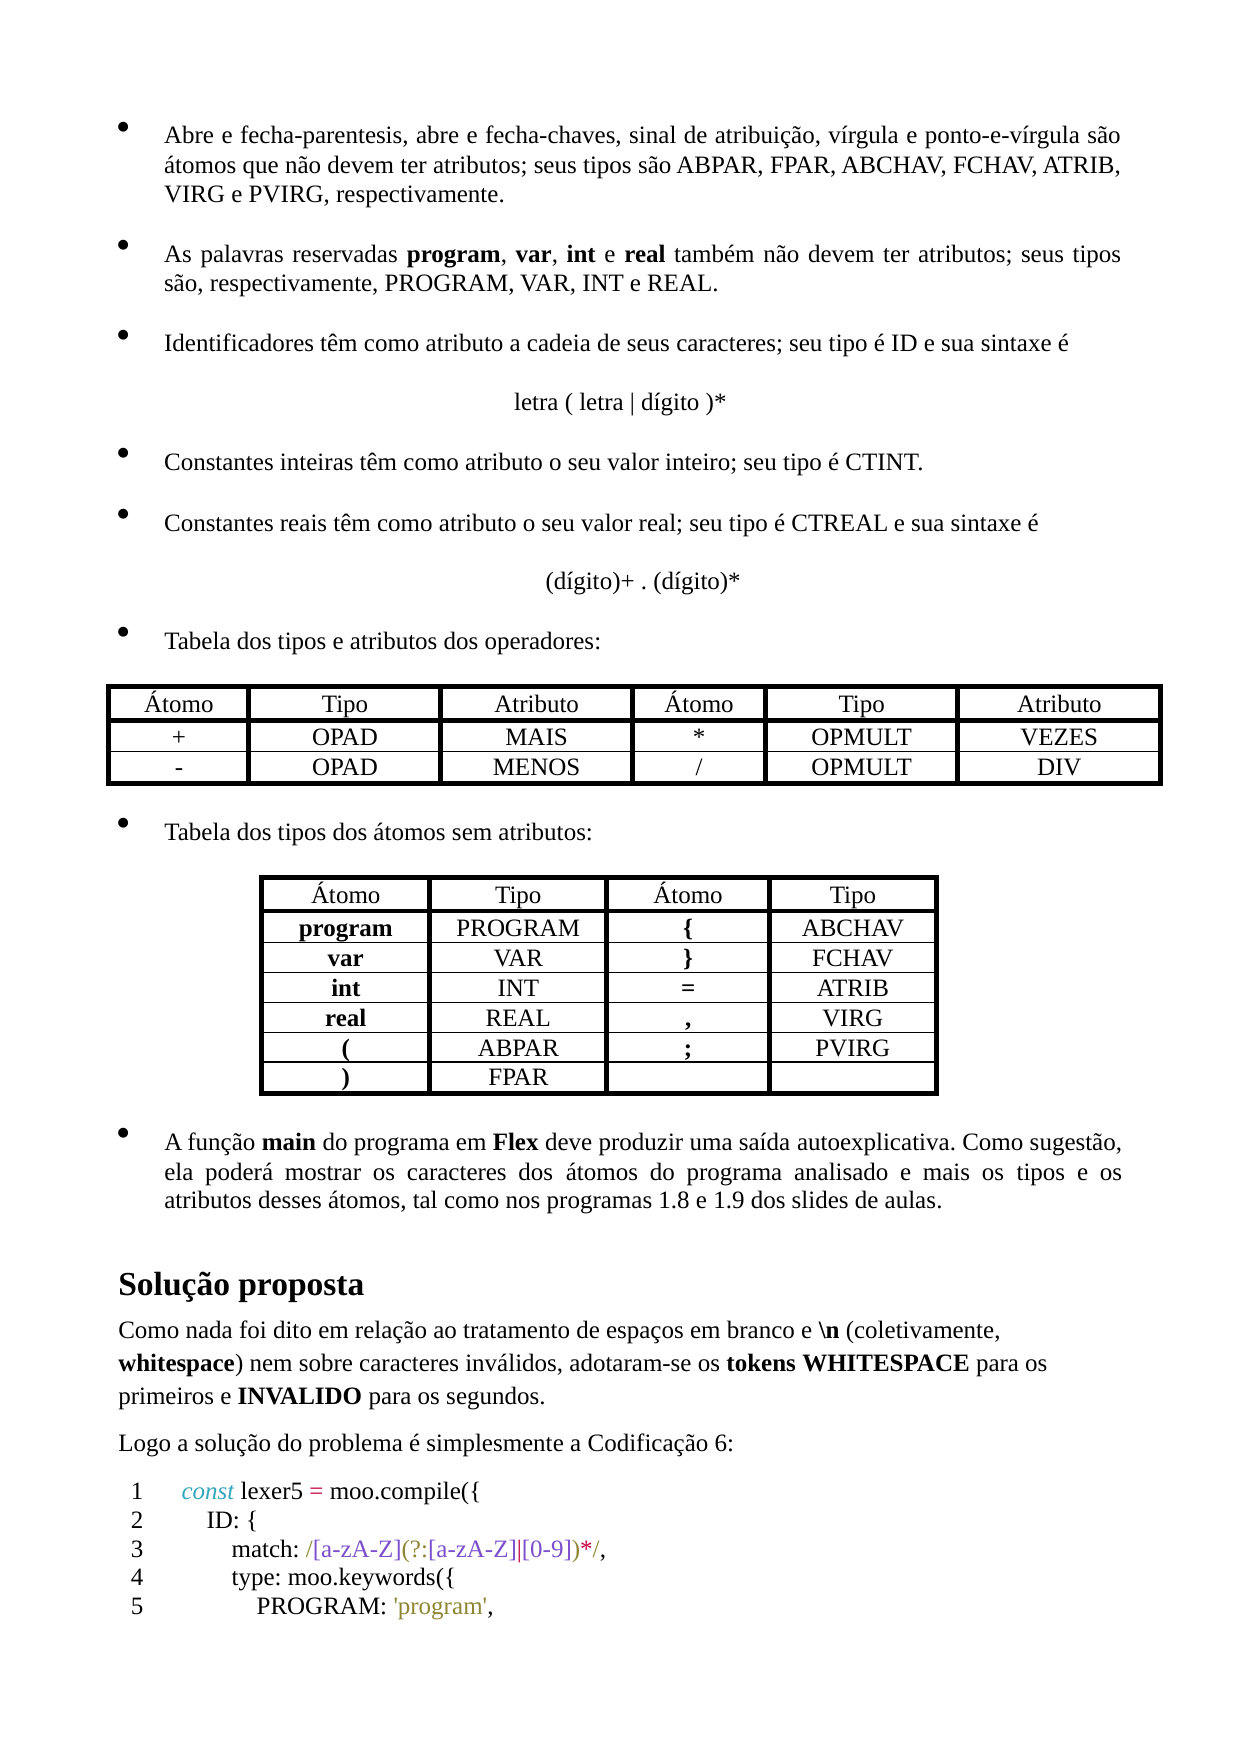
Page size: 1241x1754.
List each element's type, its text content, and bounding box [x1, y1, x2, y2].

table_cell FCHAV [772, 943, 934, 972]
list Constantes reais têm como atributo o seu valor real; seu tipo é CTREAL e sua sintaxe é [118, 505, 1122, 537]
table_cell 4 [118, 1563, 181, 1591]
table_cell MENOS [443, 752, 630, 781]
table_cell ID: { [181, 1505, 1122, 1534]
table_cell ( [264, 1033, 427, 1061]
list Abre e fecha-parentesis, abre e fecha-chaves, sinal de atribuição, vírgula e ponto-e-vírgula são átomos que não devem ter atributos; seus tipos são ABPAR, FPAR, ABCHAV, FCHAV, ATRIB, VIRG e PVIRG, respectivamente. [118, 118, 1122, 208]
list As palavras reservadas program, var, int e real também não devem ter atributos; seus tipos são, respectivamente, PROGRAM, VAR, INT e REAL. [118, 236, 1122, 297]
table_cell 2 [118, 1505, 181, 1534]
table_cell REAL [432, 1003, 604, 1032]
table_cell VIRG [772, 1003, 934, 1032]
table_header Tipo [772, 880, 934, 909]
table_header const lexer5 = moo.compile({ [181, 1476, 1122, 1505]
table_header Atributo [443, 689, 630, 718]
table_cell ABPAR [432, 1033, 604, 1061]
table_cell / [635, 752, 763, 781]
table_cell PVIRG [772, 1033, 934, 1061]
table_cell ATRIB [772, 973, 934, 1002]
table_cell [609, 1063, 767, 1091]
table_cell int [264, 973, 427, 1002]
table_header Tipo [251, 689, 438, 718]
table_cell MAIS [443, 723, 630, 751]
table_cell + [111, 723, 246, 751]
table_cell [772, 1063, 934, 1091]
table_header Tipo [768, 689, 955, 718]
table_header Átomo [635, 689, 763, 718]
table_cell 3 [118, 1534, 181, 1562]
table_cell OPMULT [768, 752, 955, 781]
list Tabela dos tipos e atributos dos operadores: [118, 623, 1122, 656]
table_cell * [635, 723, 763, 751]
table_cell PROGRAM: 'program', [181, 1591, 1122, 1620]
table_cell INT [432, 973, 604, 1002]
table_cell VAR [432, 943, 604, 972]
table_cell ABCHAV [772, 913, 934, 942]
table_cell PROGRAM [432, 913, 604, 942]
table_header Tipo [432, 880, 604, 909]
subtitle Solução proposta [118, 1264, 1122, 1302]
table_header Átomo [264, 880, 427, 909]
table_cell var [264, 943, 427, 972]
table_cell DIV [960, 752, 1158, 781]
table_header 1 [118, 1476, 181, 1505]
table_cell VEZES [960, 723, 1158, 751]
text letra ( letra | dígito )* [118, 387, 1122, 416]
table_cell type: moo.keywords({ [181, 1563, 1122, 1591]
table_cell real [264, 1003, 427, 1032]
table_header Átomo [111, 689, 246, 718]
text Logo a solução do problema é simplesmente a Codificação 6: [118, 1428, 1122, 1457]
table_cell OPAD [251, 752, 438, 781]
table_cell OPAD [251, 723, 438, 751]
list Identificadores têm como atributo a cadeia de seus caracteres; seu tipo é ID e sua sintaxe é [118, 326, 1122, 358]
list Tabela dos tipos dos átomos sem atributos: [118, 814, 1122, 847]
text (dígito)+ . (dígito)* [164, 566, 1122, 595]
table_cell { [609, 913, 767, 942]
table_cell 5 [118, 1591, 181, 1620]
list Constantes inteiras têm como atributo o seu valor inteiro; seu tipo é CTINT. [118, 444, 1122, 476]
table_cell - [111, 752, 246, 781]
table_cell FPAR [432, 1063, 604, 1091]
list A função main do programa em Flex deve produzir uma saída autoexplicativa. Como sugestão, ela poderá mostrar os caracteres dos átomos do programa analisado e mais os tipos e os atributos desses átomos, tal como nos programas 1.8 e 1.9 dos slides de aulas. [118, 1124, 1122, 1214]
table_header Átomo [609, 880, 767, 909]
table_cell match: /[a-zA-Z](?:[a-zA-Z]|[0-9])*/, [181, 1534, 1122, 1562]
table_cell = [609, 973, 767, 1002]
table_cell program [264, 913, 427, 942]
table_cell } [609, 943, 767, 972]
table_cell , [609, 1003, 767, 1032]
table_cell OPMULT [768, 723, 955, 751]
table_header Atributo [960, 689, 1158, 718]
text Como nada foi dito em relação ao tratamento de espaços em branco e \n (coletivamente, whitespace) nem sobre caracteres inválidos, adotaram-se os tokens WHITESPACE para os primeiros e INVALIDO para os segundos. [118, 1315, 1122, 1410]
table_cell ; [609, 1033, 767, 1061]
table_cell ) [264, 1063, 427, 1091]
